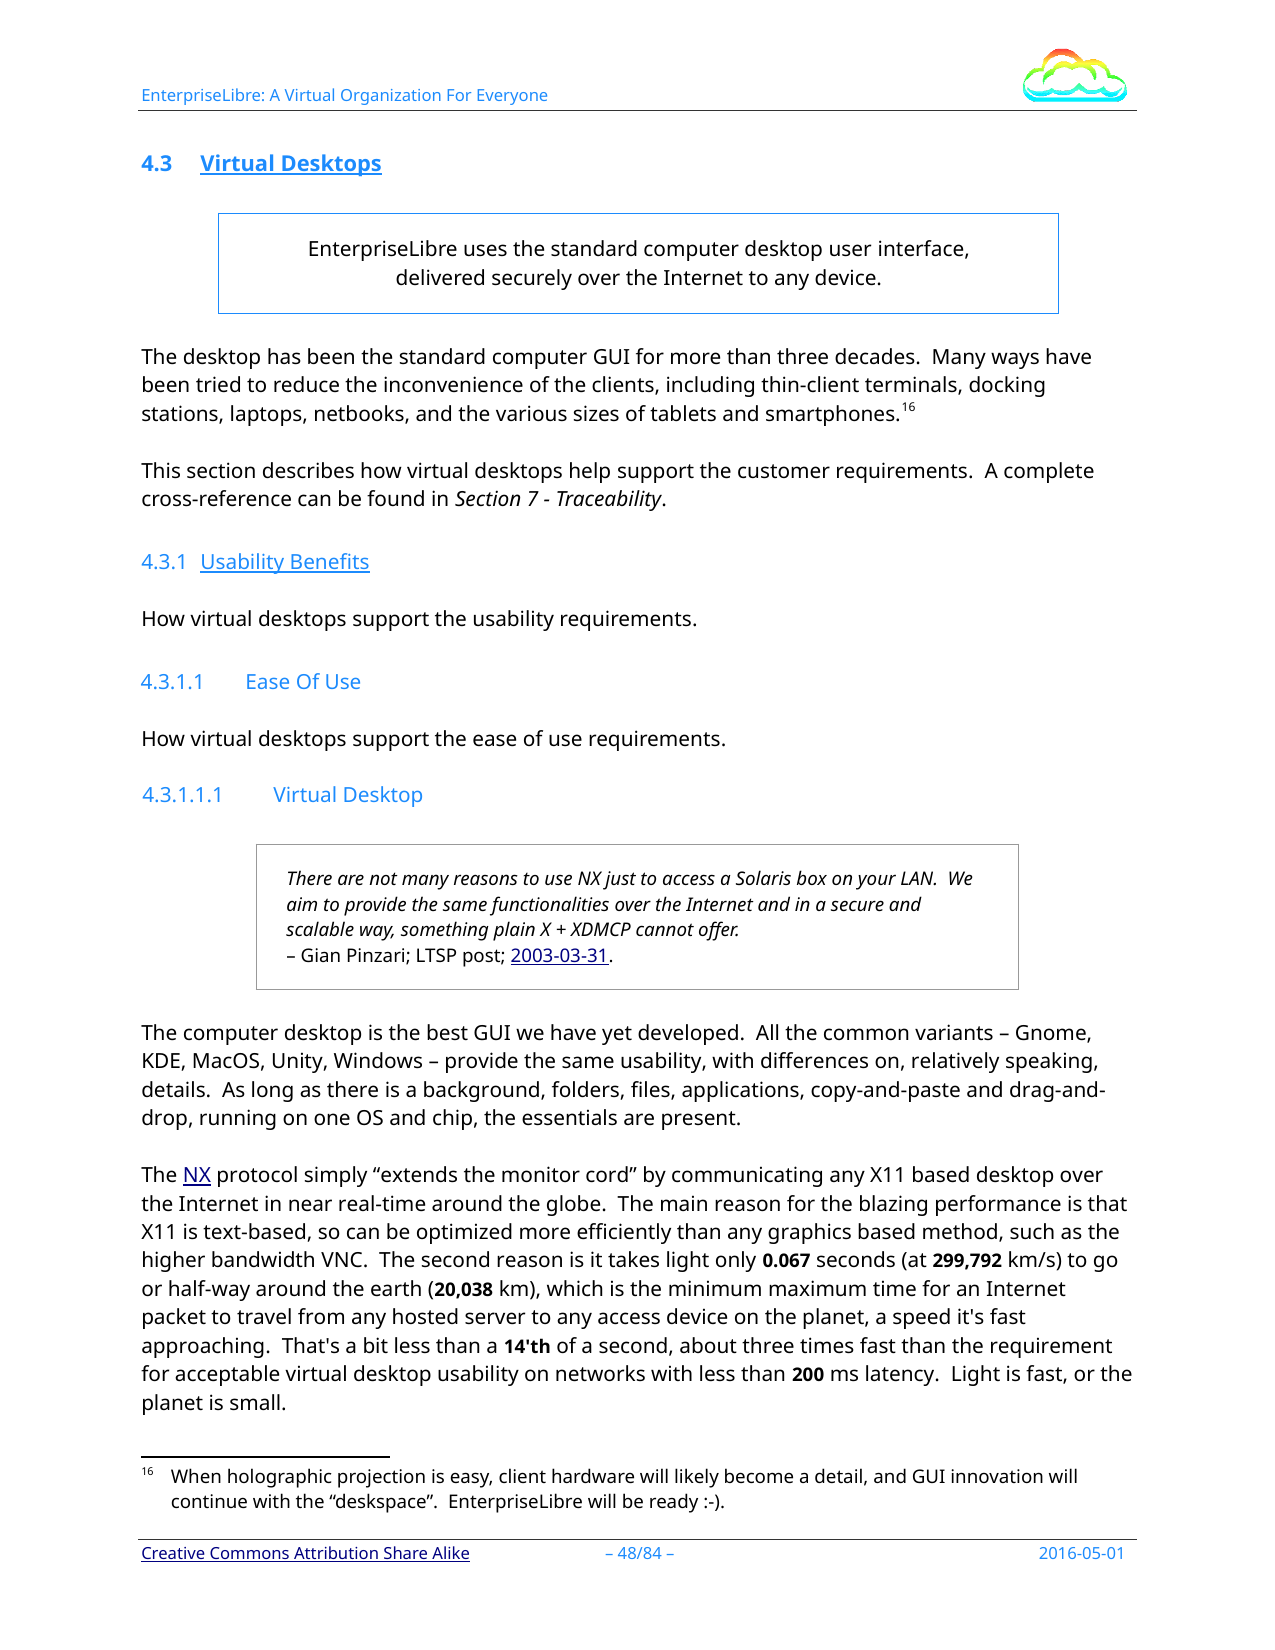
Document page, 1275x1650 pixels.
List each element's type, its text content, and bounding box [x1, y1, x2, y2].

text When holographic projection is easy, client hardware will likely become a detail, and GUI innovation will continue with the “deskspace”. EnterpriseLibre will be ready :-). [141, 1463, 1134, 1514]
subtitle Ease Of Use [135, 667, 1134, 695]
text How virtual desktops support the ease of use requirements. [141, 724, 1134, 752]
subtitle Usability Benefits [141, 547, 1134, 576]
text The computer desktop is the best GUI we have yet developed. All the common variants – Gnome, KDE, MacOS, Unity, Windows – provide the same usability, with differences on, relatively speaking, details. As long as there is a background, folders, files, applications, copy-and-paste and drag-and-drop, running on one OS and chip, the essentials are present. [141, 1018, 1134, 1132]
subtitle Virtual Desktop [137, 781, 1134, 809]
text How virtual desktops support the usability requirements. [141, 604, 1134, 632]
text The NX protocol simply “extends the monitor cord” by communicating any X11 based desktop over the Internet in near real-time around the globe. The main reason for the blazing performance is that X11 is text-based, so can be optimized more efficiently than any graphics based method, such as the higher bandwidth VNC. The second reason is it takes light only 0.067 seconds (at 299,792 km/s) to go or half-way around the earth (20,038 km), which is the minimum maximum time for an Internet packet to travel from any hosted server to any access device on the planet, a speed it's fast approaching. That's a bit less than a 14'th of a second, about three times fast than the requirement for acceptable virtual desktop usability on networks with less than 200 ms latency. Light is fast, or the planet is small. [141, 1160, 1134, 1416]
picture [1022, 47, 1128, 102]
table_header EnterpriseLibre uses the standard computer desktop user interface, delivered securely over the Internet to any device. [219, 214, 1058, 312]
table_header There are not many reasons to use NX just to access a Solaris box on your LAN. We aim to provide the same functionalities over the Internet and in a secure and scalable way, something plain X + XDMCP cannot offer. – Gian Pinzari; LTSP post; 2003-03-31. [257, 845, 1018, 989]
subtitle Virtual Desktops [141, 148, 1134, 178]
text The desktop has been the standard computer GUI for more than three decades. Many ways have been tried to reduce the inconvenience of the clients, including thin-client terminals, docking stations, laptops, netbooks, and the various sizes of tablets and smartphones. [141, 342, 1134, 427]
text This section describes how virtual desktops help support the customer requirements. A complete cross-reference can be found in Section 7 - Traceability. [141, 456, 1134, 513]
